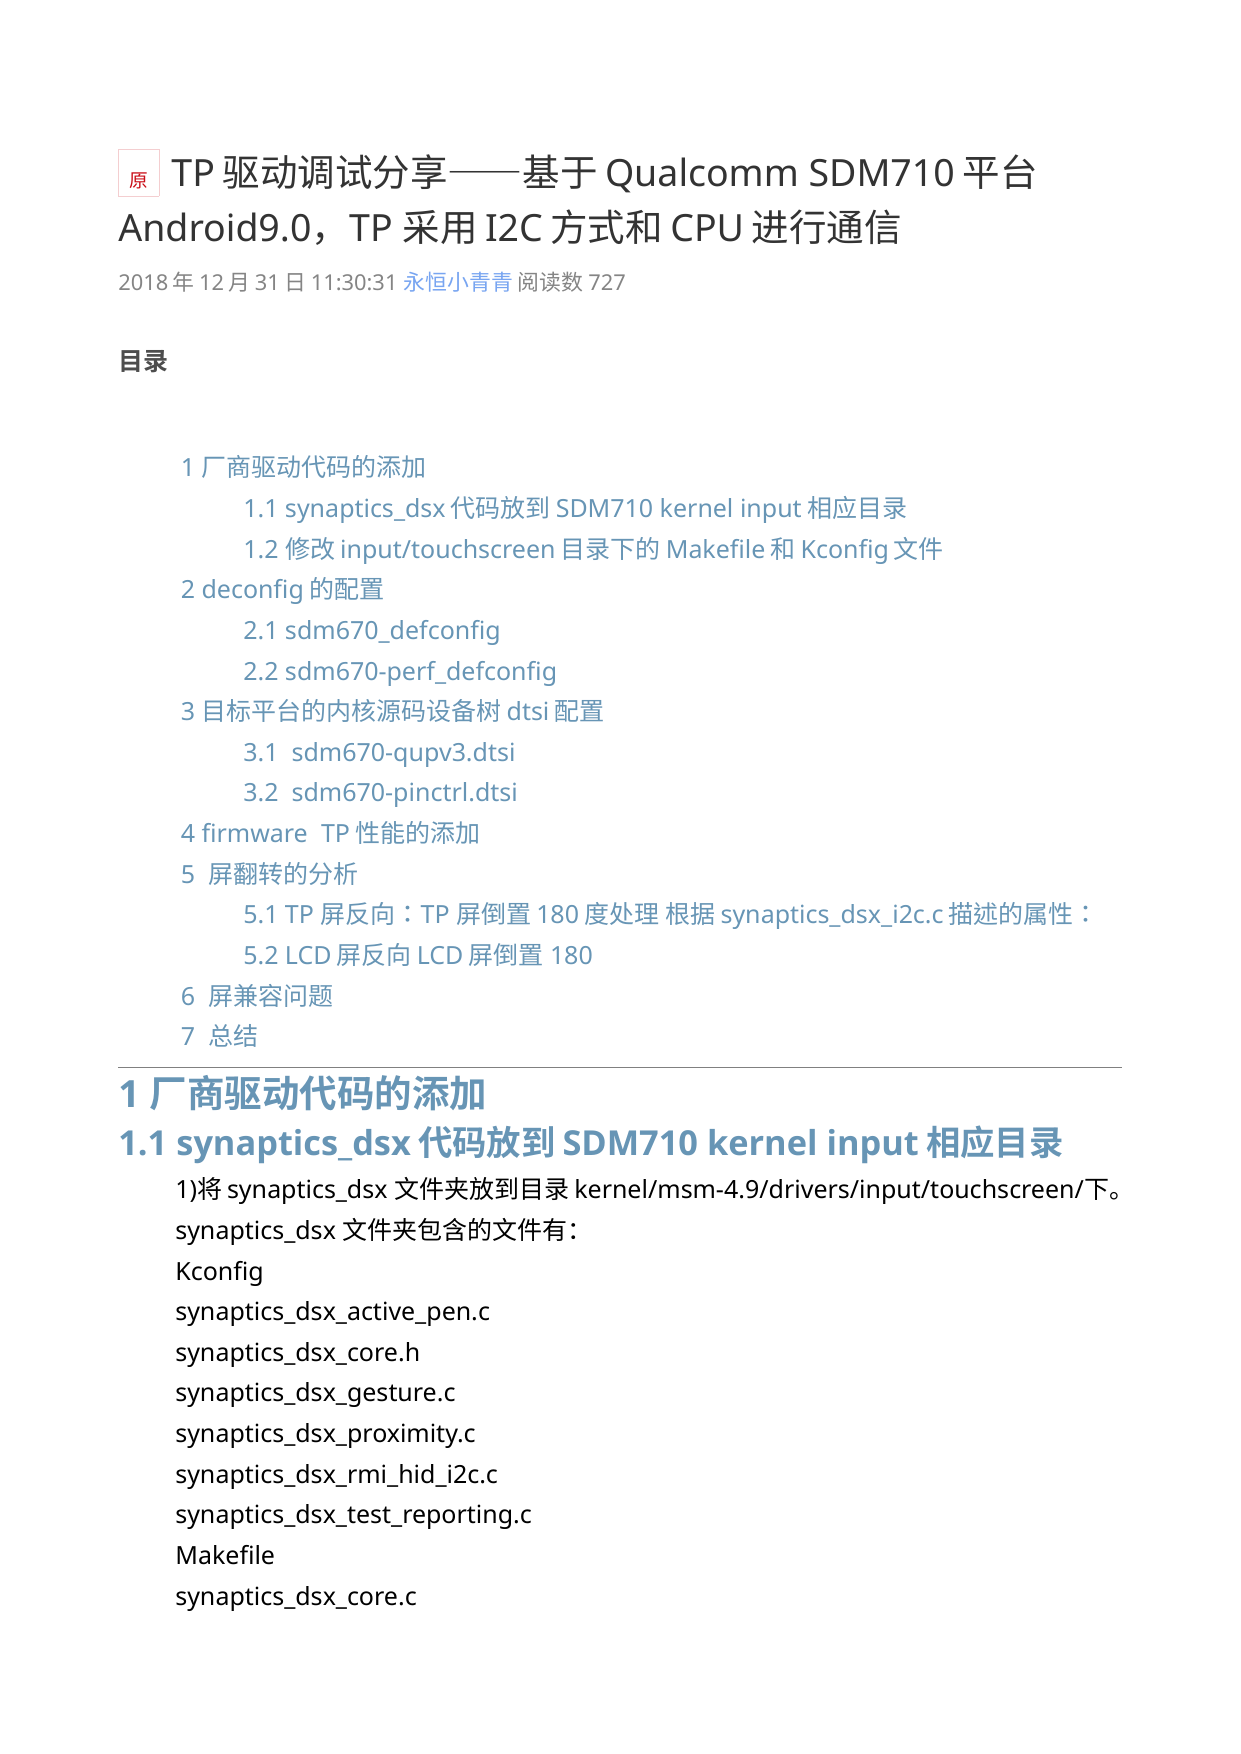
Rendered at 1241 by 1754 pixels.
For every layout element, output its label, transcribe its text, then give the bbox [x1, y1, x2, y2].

text 6 屏兼容问题 [181, 972, 1122, 1012]
text synaptics_dsx_core.c [175, 1572, 1122, 1612]
text Kconfig [175, 1247, 1122, 1287]
text 3 目标平台的内核源码设备树dtsi配置 [181, 687, 1122, 728]
text synaptics_dsx_rmi_hid_i2c.c [175, 1450, 1122, 1490]
text 原 [121, 152, 156, 193]
text 5.1 TP 屏反向：TP 屏倒置180度处理 根据synaptics_dsx_i2c.c描述的属性： [243, 890, 1122, 931]
text synaptics_dsx_active_pen.c [175, 1287, 1122, 1328]
text 1.1 synaptics_dsx代码放到SDM710 kernel input相应目录 [243, 484, 1122, 525]
subtitle TP驱动调试分享——基于Qualcomm SDM710平台Android9.0，TP 采用I2C方式和CPU进行通信 [118, 143, 1122, 252]
text synaptics_dsx_proximity.c [175, 1409, 1122, 1450]
text synaptics_dsx_gesture.c [175, 1368, 1122, 1409]
text 1 厂商驱动代码的添加 [181, 443, 1122, 484]
text 5 屏翻转的分析 [181, 850, 1122, 890]
text 7 总结 [181, 1012, 1122, 1053]
text 1)将synaptics_dsx 文件夹放到目录kernel/msm-4.9/drivers/input/touchscreen/下。 [175, 1165, 1122, 1206]
text 2.2 sdm670-perf_defconfig [243, 647, 1122, 687]
text 3.1 sdm670-qupv3.dtsi [243, 728, 1122, 768]
text 2018年12月31日 11:30:31 永恒小青青 阅读数 727 [118, 264, 1100, 296]
text synaptics_dsx_test_reporting.c [175, 1490, 1122, 1531]
text Makefile [175, 1531, 1122, 1572]
text synaptics_dsx_core.h [175, 1328, 1122, 1368]
text synaptics_dsx 文件夹包含的文件有： [175, 1206, 1122, 1247]
subtitle 1 厂商驱动代码的添加 [118, 1068, 1122, 1118]
text 3.2 sdm670-pinctrl.dtsi [243, 768, 1122, 809]
text 4 firmware TP性能的添加 [181, 809, 1122, 850]
text 1.2 修改input/touchscreen目录下的Makefile和Kconfig文件 [243, 525, 1122, 565]
text 目录 [118, 337, 1122, 378]
subtitle 1.1 synaptics_dsx代码放到SDM710 kernel input相应目录 [118, 1118, 1122, 1165]
text 5.2 LCD屏反向LCD屏倒置 180 [243, 931, 1122, 972]
text 2 deconfig的配置 [181, 565, 1122, 606]
text 2.1 sdm670_defconfig [243, 606, 1122, 647]
